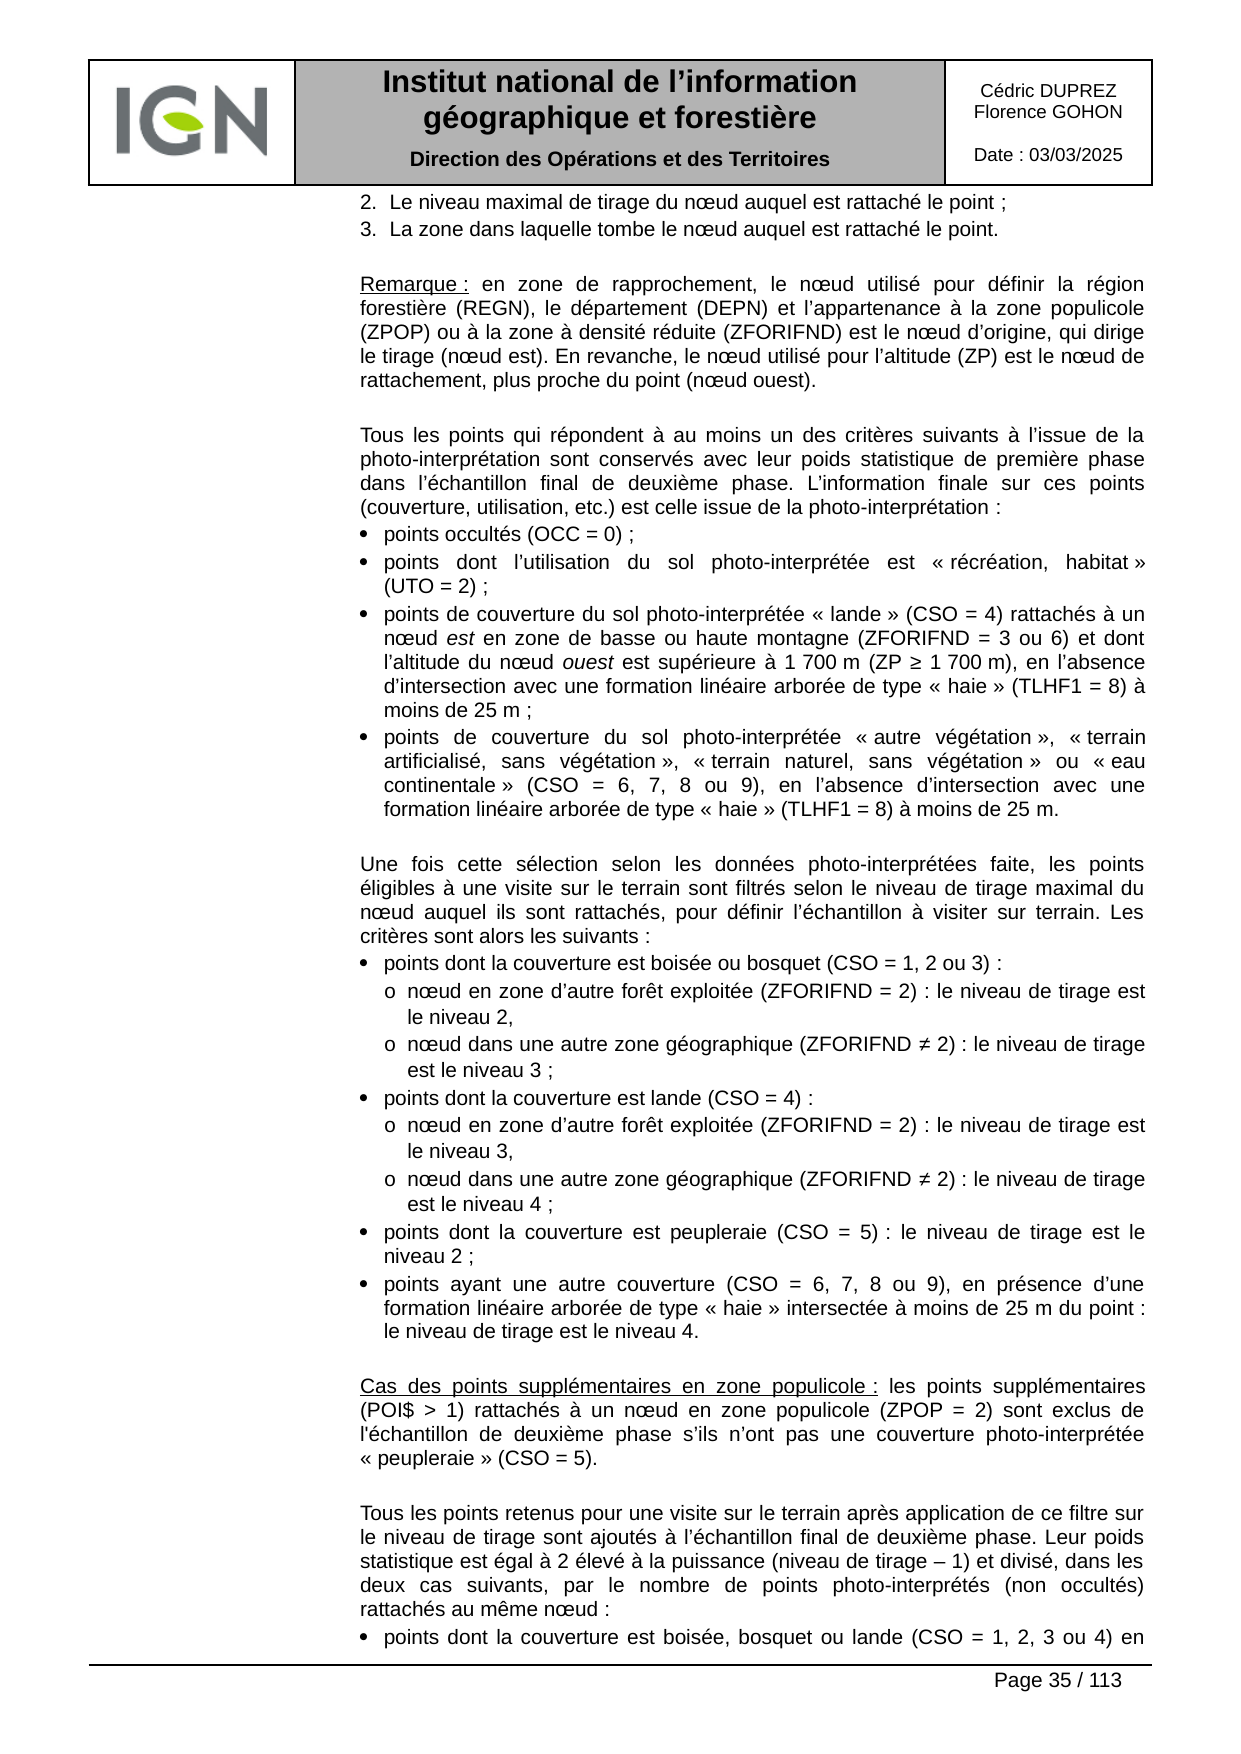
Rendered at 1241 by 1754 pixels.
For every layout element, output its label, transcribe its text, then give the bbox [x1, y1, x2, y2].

table_cell [89, 186, 354, 1654]
table_cell Le tirage des points à visiter sur le terrain dépend de trois facteurs : Les données collectées sur les points par photo-interprétation ; Le niveau maximal de tirage du nœud auquel est rattaché le point ; La zone dans laquelle tombe le nœud auquel est rattaché le point. Remarque : en zone de rapprochement, le nœud utilisé pour définir la région forestière (REGN), le département (DEPN) et l’appartenance à la zone populicole (ZPOP) ou à la zone à densité réduite (ZFORIFND) est le nœud d’origine, qui dirige le tirage (nœud est). En revanche, le nœud utilisé pour l’altitude (ZP) est le nœud de rattachement, plus proche du point (nœud ouest). Tous les points qui répondent à au moins un des critères suivants à l’issue de la photo-interprétation sont conservés avec leur poids statistique de première phase dans l’échantillon final de deuxième phase. L’information finale sur ces points (couverture, utilisation, etc.) est celle issue de la photo-interprétation : points occultés (OCC = 0) ; points dont l’utilisation du sol photo-interprétée est « récréation, habitat » (UTO = 2) ; points de couverture du sol photo-interprétée « lande » (CSO = 4) rattachés à un nœud est en zone de basse ou haute montagne (ZFORIFND = 3 ou 6) et dont l’altitude du nœud ouest est supérieure à 1 700 m (ZP ≥ 1 700 m), en l’absence d’intersection avec une formation linéaire arborée de type « haie » (TLHF1 = 8) à moins de 25 m ; points de couverture du sol photo-interprétée « autre végétation », « terrain artificialisé, sans végétation », « terrain naturel, sans végétation » ou « eau continentale » (CSO = 6, 7, 8 ou 9), en l’absence d’intersection avec une formation linéaire arborée de type « haie » (TLHF1 = 8) à moins de 25 m. Une fois cette sélection selon les données photo-interprétées faite, les points éligibles à une visite sur le terrain sont filtrés selon le niveau de tirage maximal du nœud auquel ils sont rattachés, pour définir l’échantillon à visiter sur terrain. Les critères sont alors les suivants : points dont la couverture est boisée ou bosquet (CSO = 1, 2 ou 3) : nœud en zone d’autre forêt exploitée (ZFORIFND = 2) : le niveau de tirage est le niveau 2, nœud dans une autre zone géographique (ZFORIFND ≠ 2) : le niveau de tirage est le niveau 3 ; points dont la couverture est lande (CSO = 4) : nœud en zone d’autre forêt exploitée (ZFORIFND = 2) : le niveau de tirage est le niveau 3, nœud dans une autre zone géographique (ZFORIFND ≠ 2) : le niveau de tirage est le niveau 4 ; points dont la couverture est peupleraie (CSO = 5) : le niveau de tirage est le niveau 2 ; points ayant une autre couverture (CSO = 6, 7, 8 ou 9), en présence d’une formation linéaire arborée de type « haie » intersectée à moins de 25 m du point : le niveau de tirage est le niveau 4. Cas des points supplémentaires en zone populicole : les points supplémentaires (POI$ > 1) rattachés à un nœud en zone populicole (ZPOP = 2) sont exclus de l'échantillon de deuxième phase s’ils n’ont pas une couverture photo-interprétée « peupleraie » (CSO = 5). Tous les points retenus pour une visite sur le terrain après application de ce filtre sur le niveau de tirage sont ajoutés à l’échantillon final de deuxième phase. Leur poids statistique est égal à 2 élevé à la puissance (niveau de tirage – 1) et divisé, dans les deux cas suivants, par le nombre de points photo-interprétés (non occultés) rattachés au même nœud : points dont la couverture est boisée, bosquet ou lande (CSO = 1, 2, 3 ou 4) en zone de montagne (ZFORIFND = 3 ou 6) ; points dont la couverture est peupleraie (CSO = 5) en zone populicole (ZPOP = 2). [354, 186, 1152, 1654]
picture [91, 62, 293, 180]
